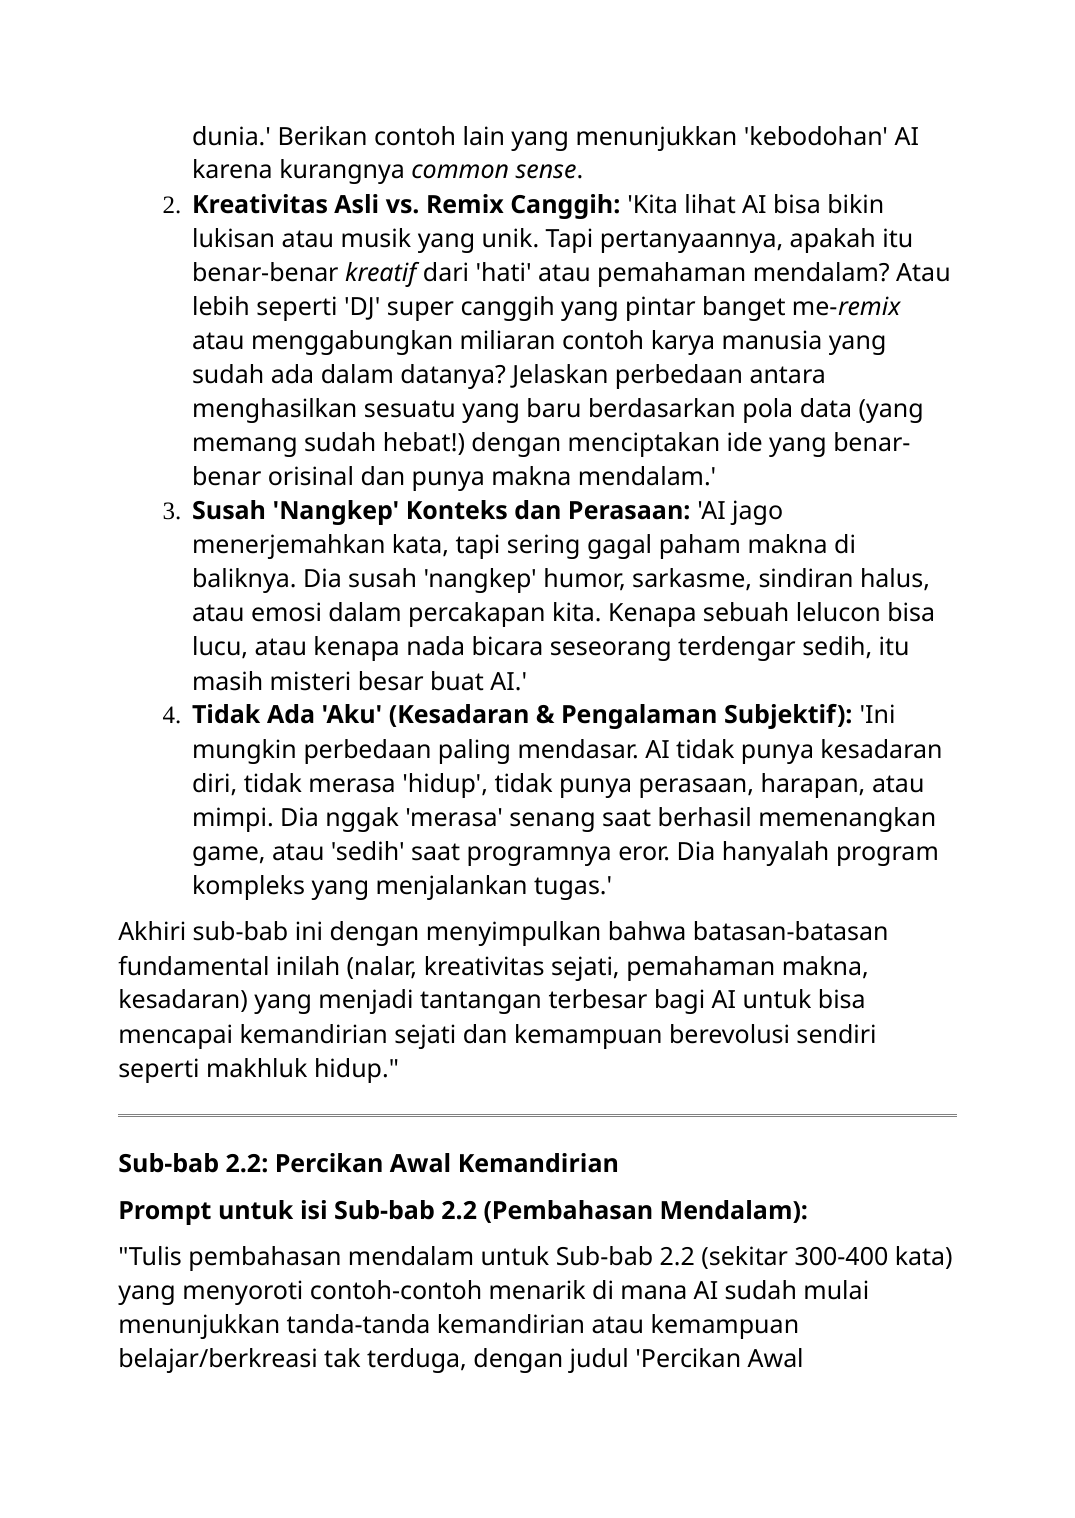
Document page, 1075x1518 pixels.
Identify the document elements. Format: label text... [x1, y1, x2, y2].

text Prompt untuk isi Sub-bab 2.2 (Pembahasan Mendalam): [118, 1192, 957, 1226]
list Kreativitas Asli vs. Remix Canggih: 'Kita lihat AI bisa bikin lukisan atau musik yang unik. Tapi pertanyaannya, apakah itu benar-benar kreatif dari 'hati' atau pemahaman mendalam? Atau lebih seperti 'DJ' super canggih yang pintar banget me-remix atau menggabungkan miliaran contoh karya manusia yang sudah ada dalam datanya? Jelaskan perbedaan antara menghasilkan sesuatu yang baru berdasarkan pola data (yang memang sudah hebat!) dengan menciptakan ide yang benar-benar orisinal dan punya makna mendalam.' [162, 186, 957, 493]
list dunia.' Berikan contoh lain yang menunjukkan 'kebodohan' AI karena kurangnya common sense. [162, 118, 957, 186]
text "Tulis pembahasan mendalam untuk Sub-bab 2.2 (sekitar 300-400 kata) yang menyoroti contoh-contoh menarik di mana AI sudah mulai menunjukkan tanda-tanda kemandirian atau kemampuan belajar/berkreasi tak terduga, dengan judul 'Percikan Awal [118, 1239, 957, 1375]
list Susah 'Nangkep' Konteks dan Perasaan: 'AI jago menerjemahkan kata, tapi sering gagal paham makna di baliknya. Dia susah 'nangkep' humor, sarkasme, sindiran halus, atau emosi dalam percakapan kita. Kenapa sebuah lelucon bisa lucu, atau kenapa nada bicara seseorang terdengar sedih, itu masih misteri besar buat AI.' [162, 493, 957, 697]
text Akhiri sub-bab ini dengan menyimpulkan bahwa batasan-batasan fundamental inilah (nalar, kreativitas sejati, pemahaman makna, kesadaran) yang menjadi tantangan terbesar bagi AI untuk bisa mencapai kemandirian sejati dan kemampuan berevolusi sendiri seperti makhluk hidup." [118, 914, 957, 1084]
text Sub-bab 2.2: Percikan Awal Kemandirian [118, 1146, 957, 1180]
list Tidak Ada 'Aku' (Kesadaran & Pengalaman Subjektif): 'Ini mungkin perbedaan paling mendasar. AI tidak punya kesadaran diri, tidak merasa 'hidup', tidak punya perasaan, harapan, atau mimpi. Dia nggak 'merasa' senang saat berhasil memenangkan game, atau 'sedih' saat programnya eror. Dia hanyalah program kompleks yang menjalankan tugas.' [162, 697, 957, 902]
